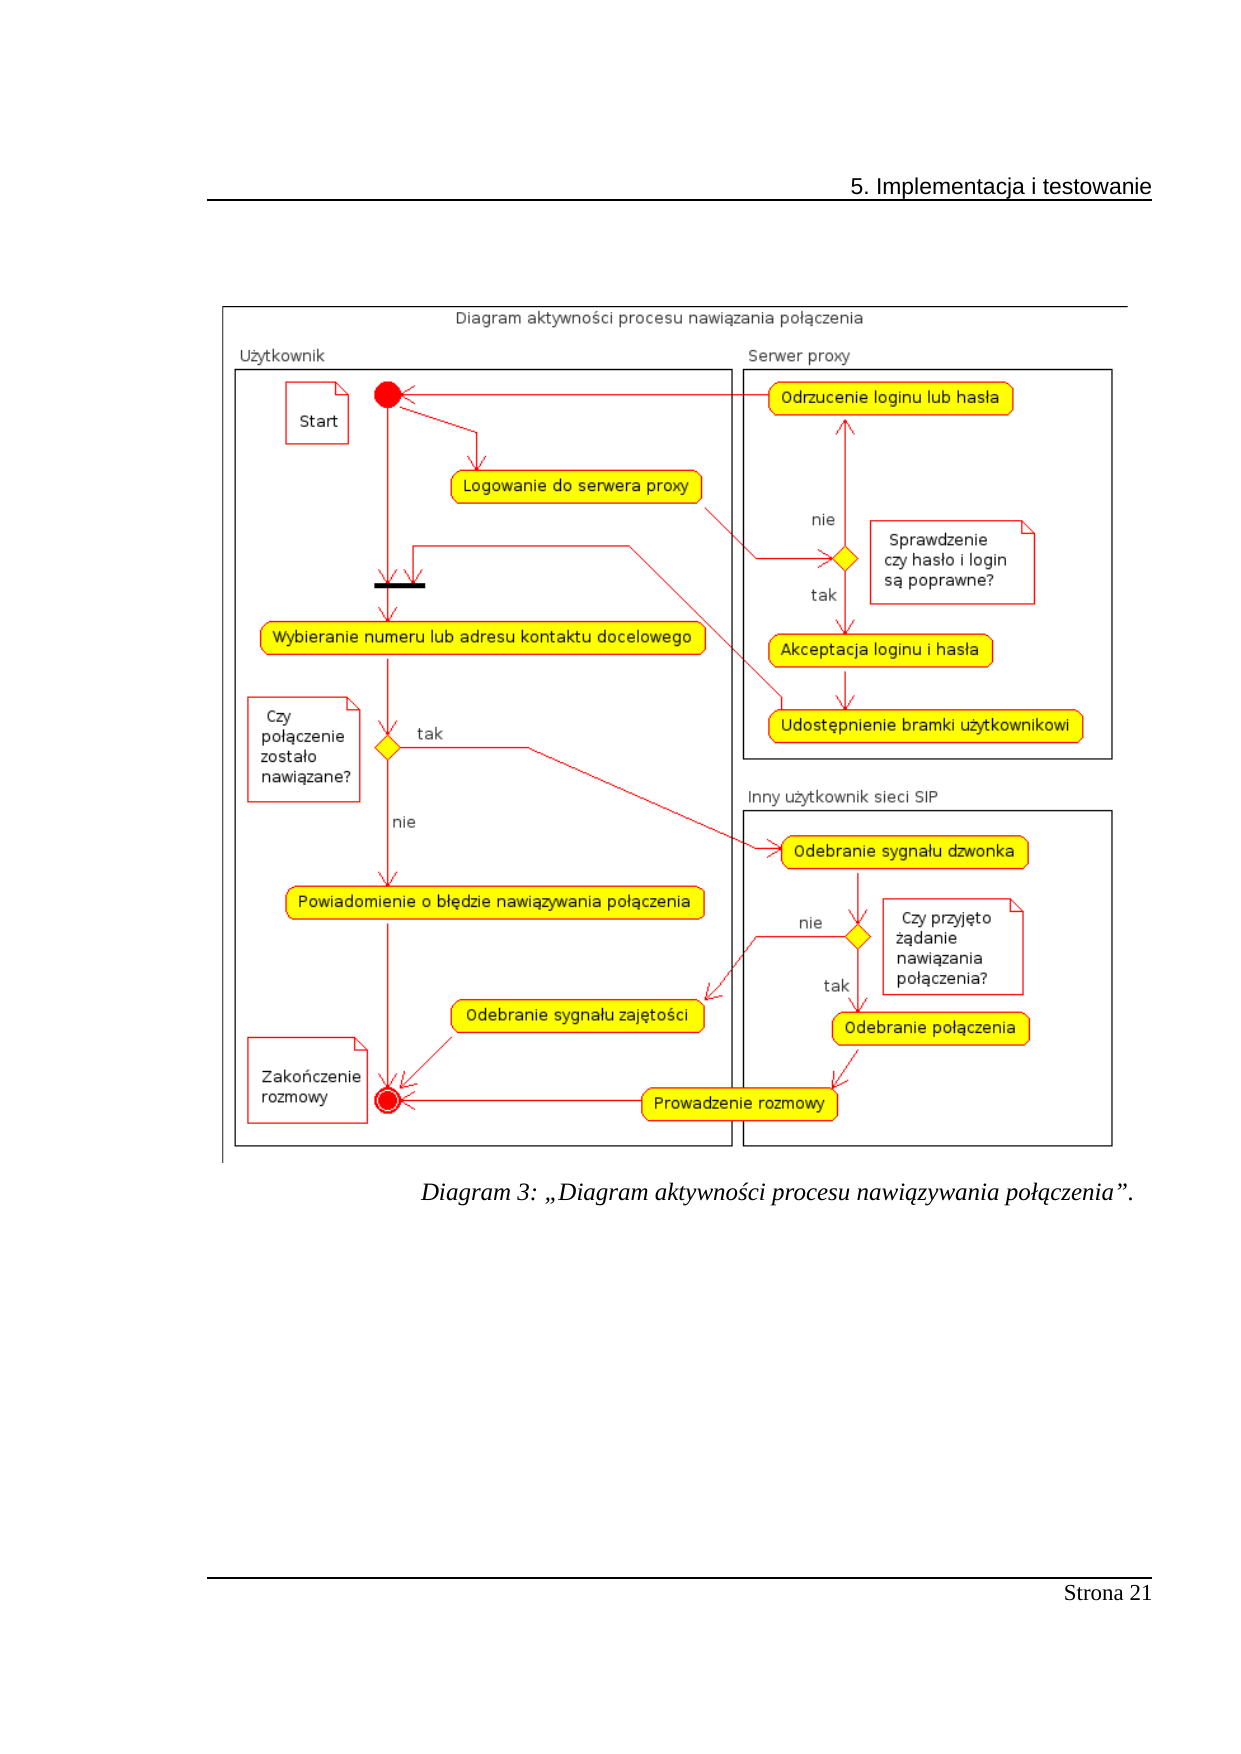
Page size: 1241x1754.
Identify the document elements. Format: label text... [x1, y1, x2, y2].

text Diagram 3: „Diagram aktywności procesu nawiązywania połączenia”. [222, 306, 1137, 1206]
picture [222, 306, 1128, 1163]
